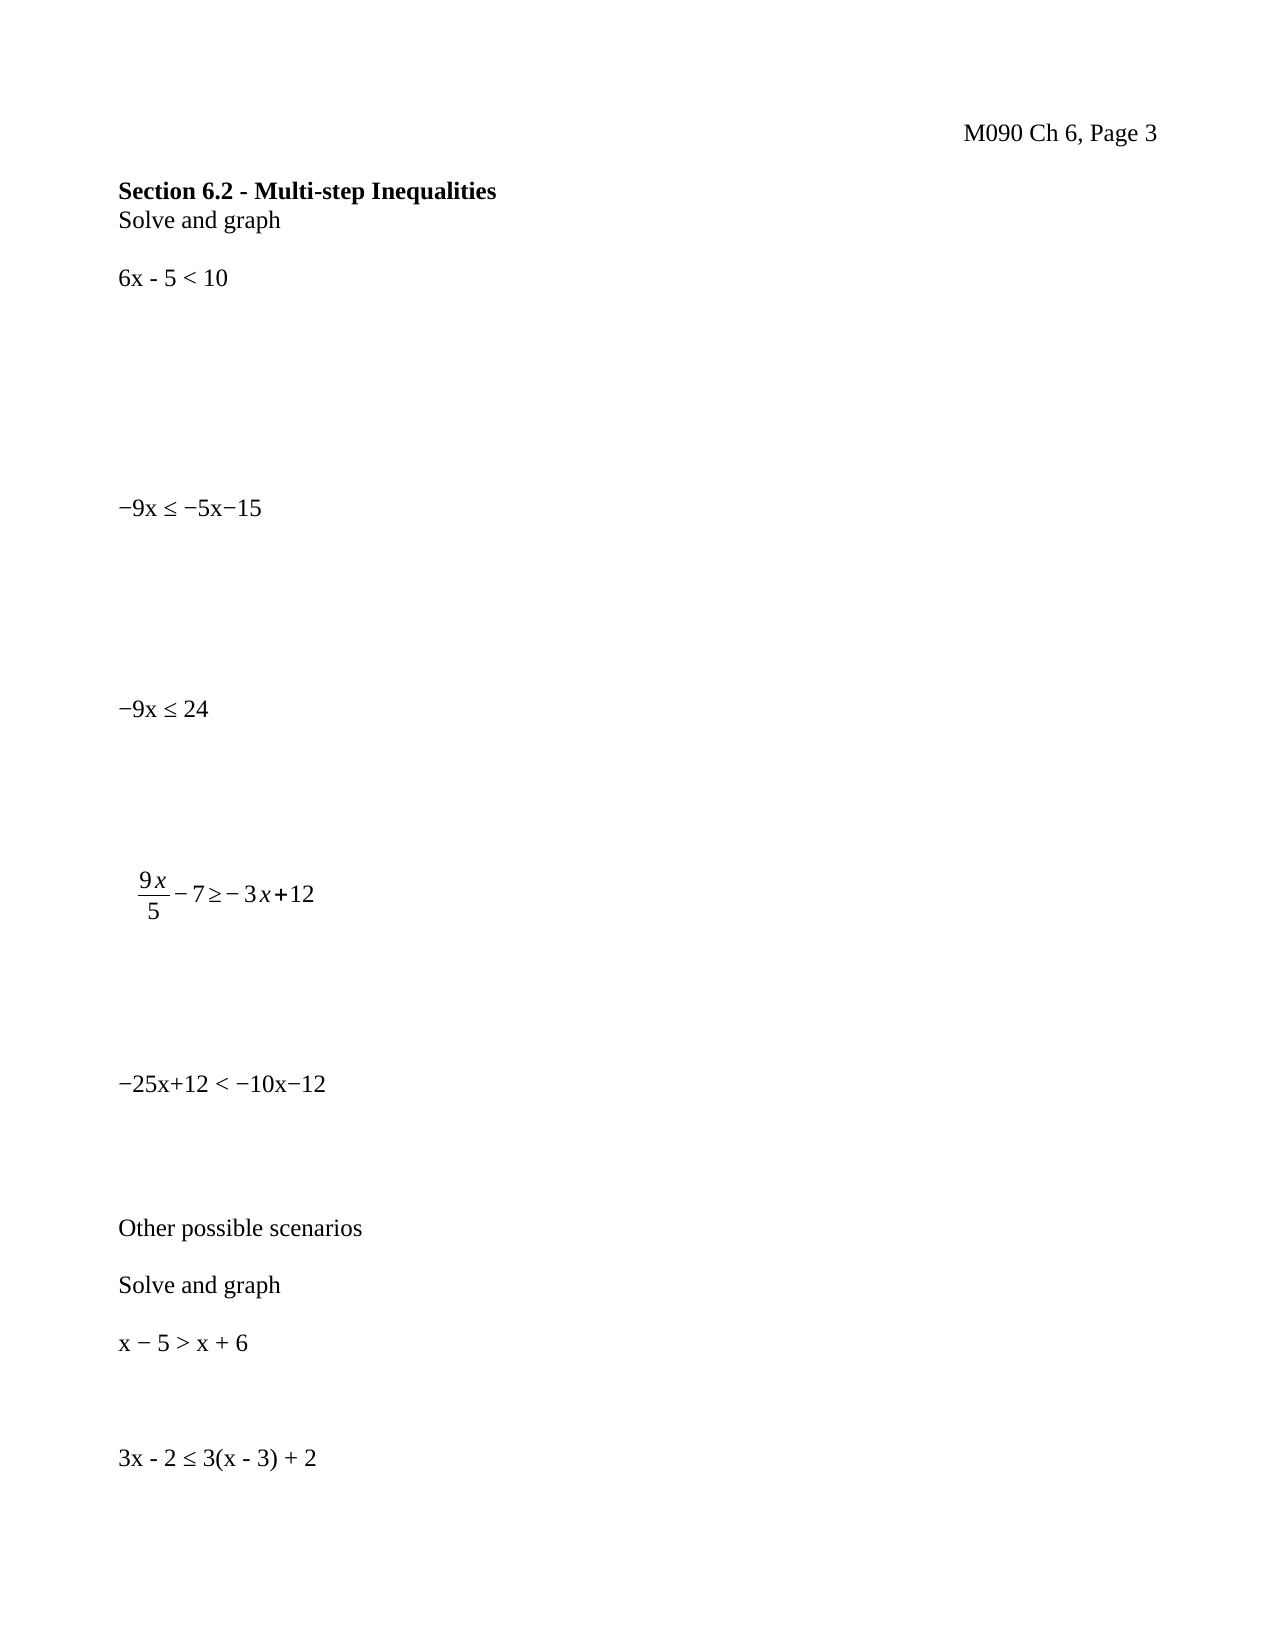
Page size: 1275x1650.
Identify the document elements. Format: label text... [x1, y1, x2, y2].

text 3x - 2 ≤ 3(x - 3) + 2 [118, 1443, 1157, 1472]
text Solve and graph [118, 205, 1157, 234]
text −9x ≤ −5x−15 [118, 493, 1157, 521]
text Solve and graph [118, 1270, 1157, 1299]
text Other possible scenarios [118, 1213, 1157, 1242]
text 6x - 5 < 10 [118, 263, 1157, 291]
text −25x+12 < −10x−12 [118, 1069, 1157, 1098]
text −9x ≤ 24 [118, 694, 1157, 723]
text x − 5 > x + 6 [118, 1328, 1157, 1357]
text Section 6.2 - Multi-step Inequalities [118, 176, 1157, 205]
